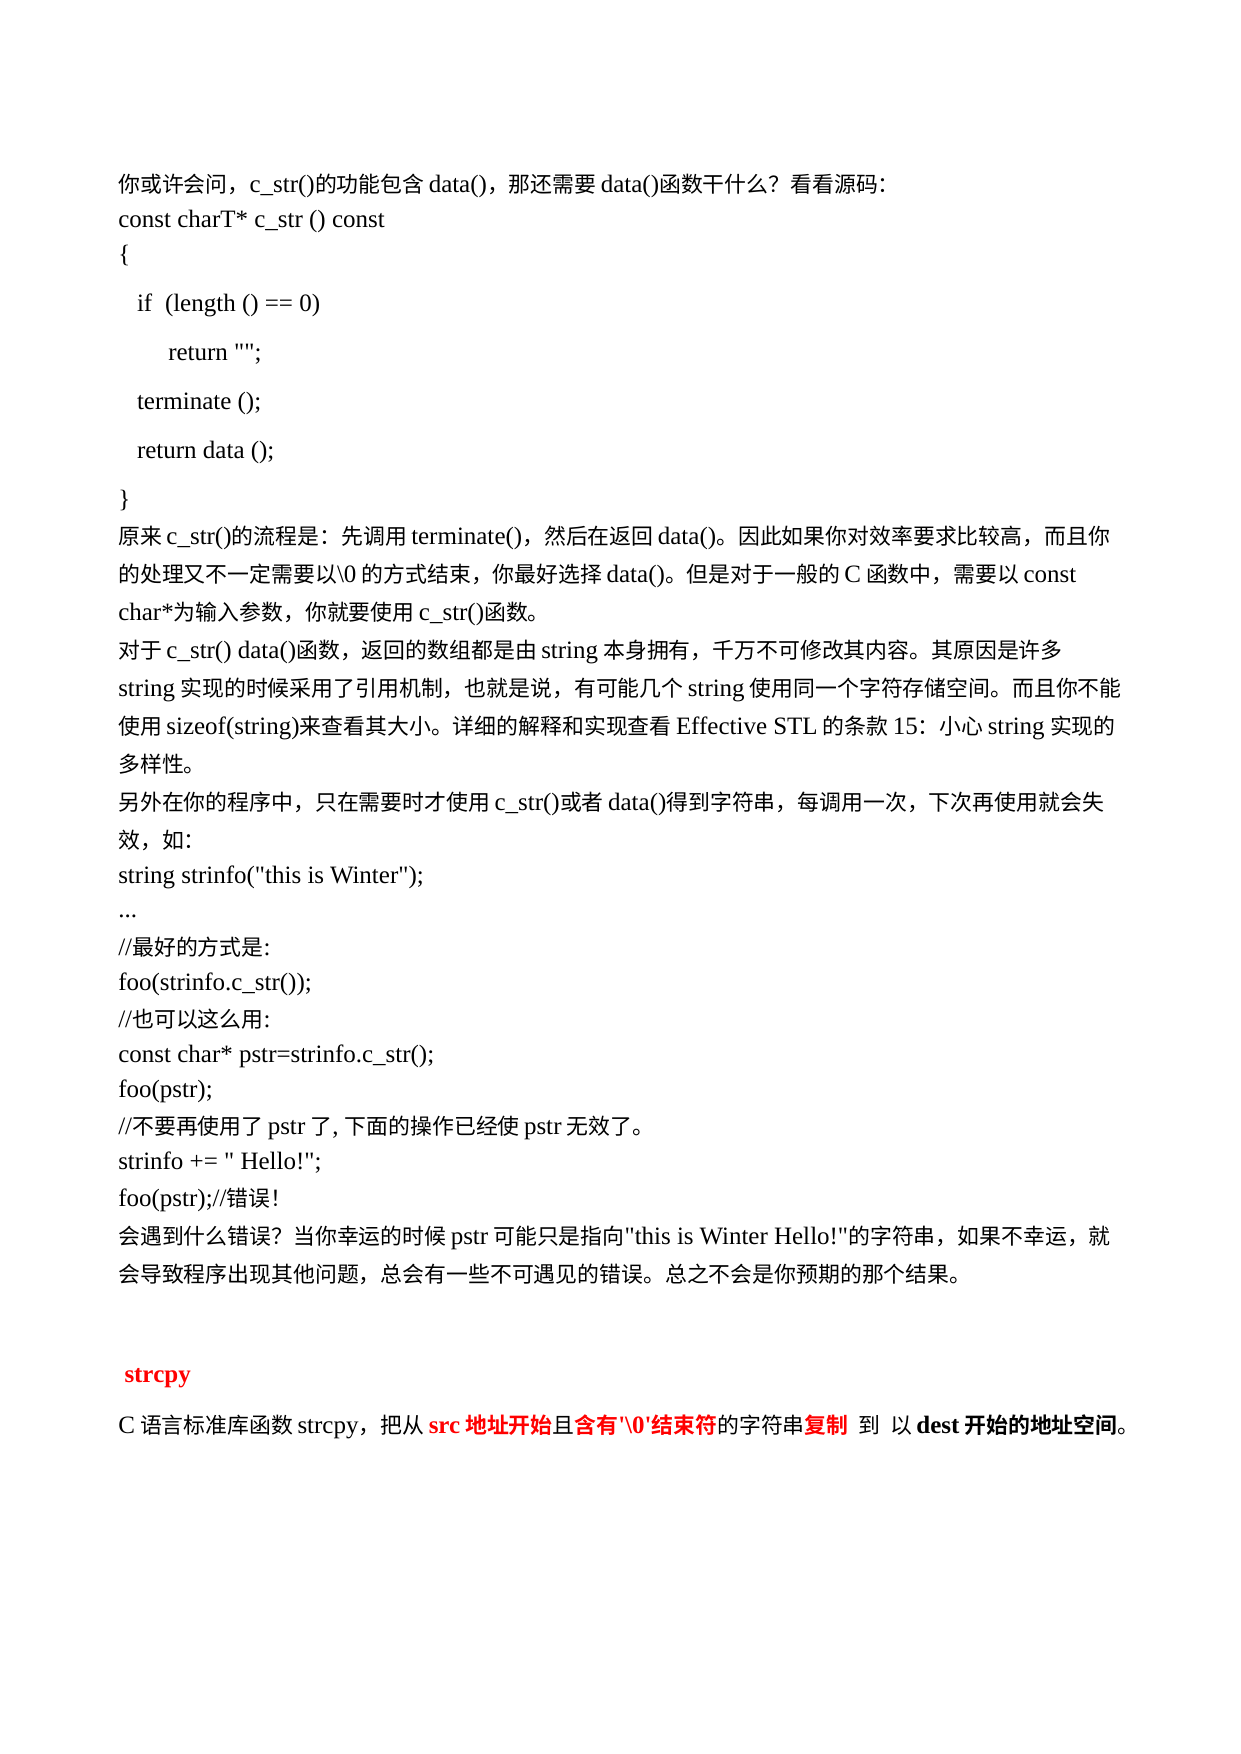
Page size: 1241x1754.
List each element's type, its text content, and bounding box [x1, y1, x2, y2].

text terminate (); [118, 386, 1122, 415]
text return data (); [118, 435, 1122, 464]
text 你或许会问，c_str()的功能包含data()，那还需要data()函数干什么？看看源码： const charT* c_str () const { [118, 167, 1122, 268]
text strcpy [118, 1359, 1122, 1387]
text } 原来c_str()的流程是：先调用terminate()，然后在返回data()。因此如果你对效率要求比较高，而且你的处理又不一定需要以\0的方式结束，你最好选择data()。但是对于一般的C函数中，需要以const char*为输入参数，你就要使用c_str()函数。 对于c_str() data()函数，返回的数组都是由string本身拥有，千万不可修改其内容。其原因是许多string实现的时候采用了引用机制，也就是说，有可能几个string使用同一个字符存储空间。而且你不能使用sizeof(string)来查看其大小。详细的解释和实现查看Effective STL的条款15：小心string实现的多样性。 另外在你的程序中，只在需要时才使用c_str()或者data()得到字符串，每调用一次，下次再使用就会失效，如： string strinfo("this is Winter"); ... //最好的方式是: foo(strinfo.c_str()); //也可以这么用: const char* pstr=strinfo.c_str(); foo(pstr); //不要再使用了pstr了, 下面的操作已经使pstr无效了。 strinfo += " Hello!"; foo(pstr);//错误！ 会遇到什么错误？当你幸运的时候pstr可能只是指向"this is Winter Hello!"的字符串，如果不幸运，就会导致程序出现其他问题，总会有一些不可遇见的错误。总之不会是你预期的那个结果。 [118, 484, 1122, 1289]
text return ""; [118, 337, 1122, 366]
text if (length () == 0) [118, 288, 1122, 317]
text C语言标准库函数strcpy，把从src地址开始且含有'\0'结束符的字符串复制 到 以dest开始的地址空间。 [118, 1408, 1122, 1439]
